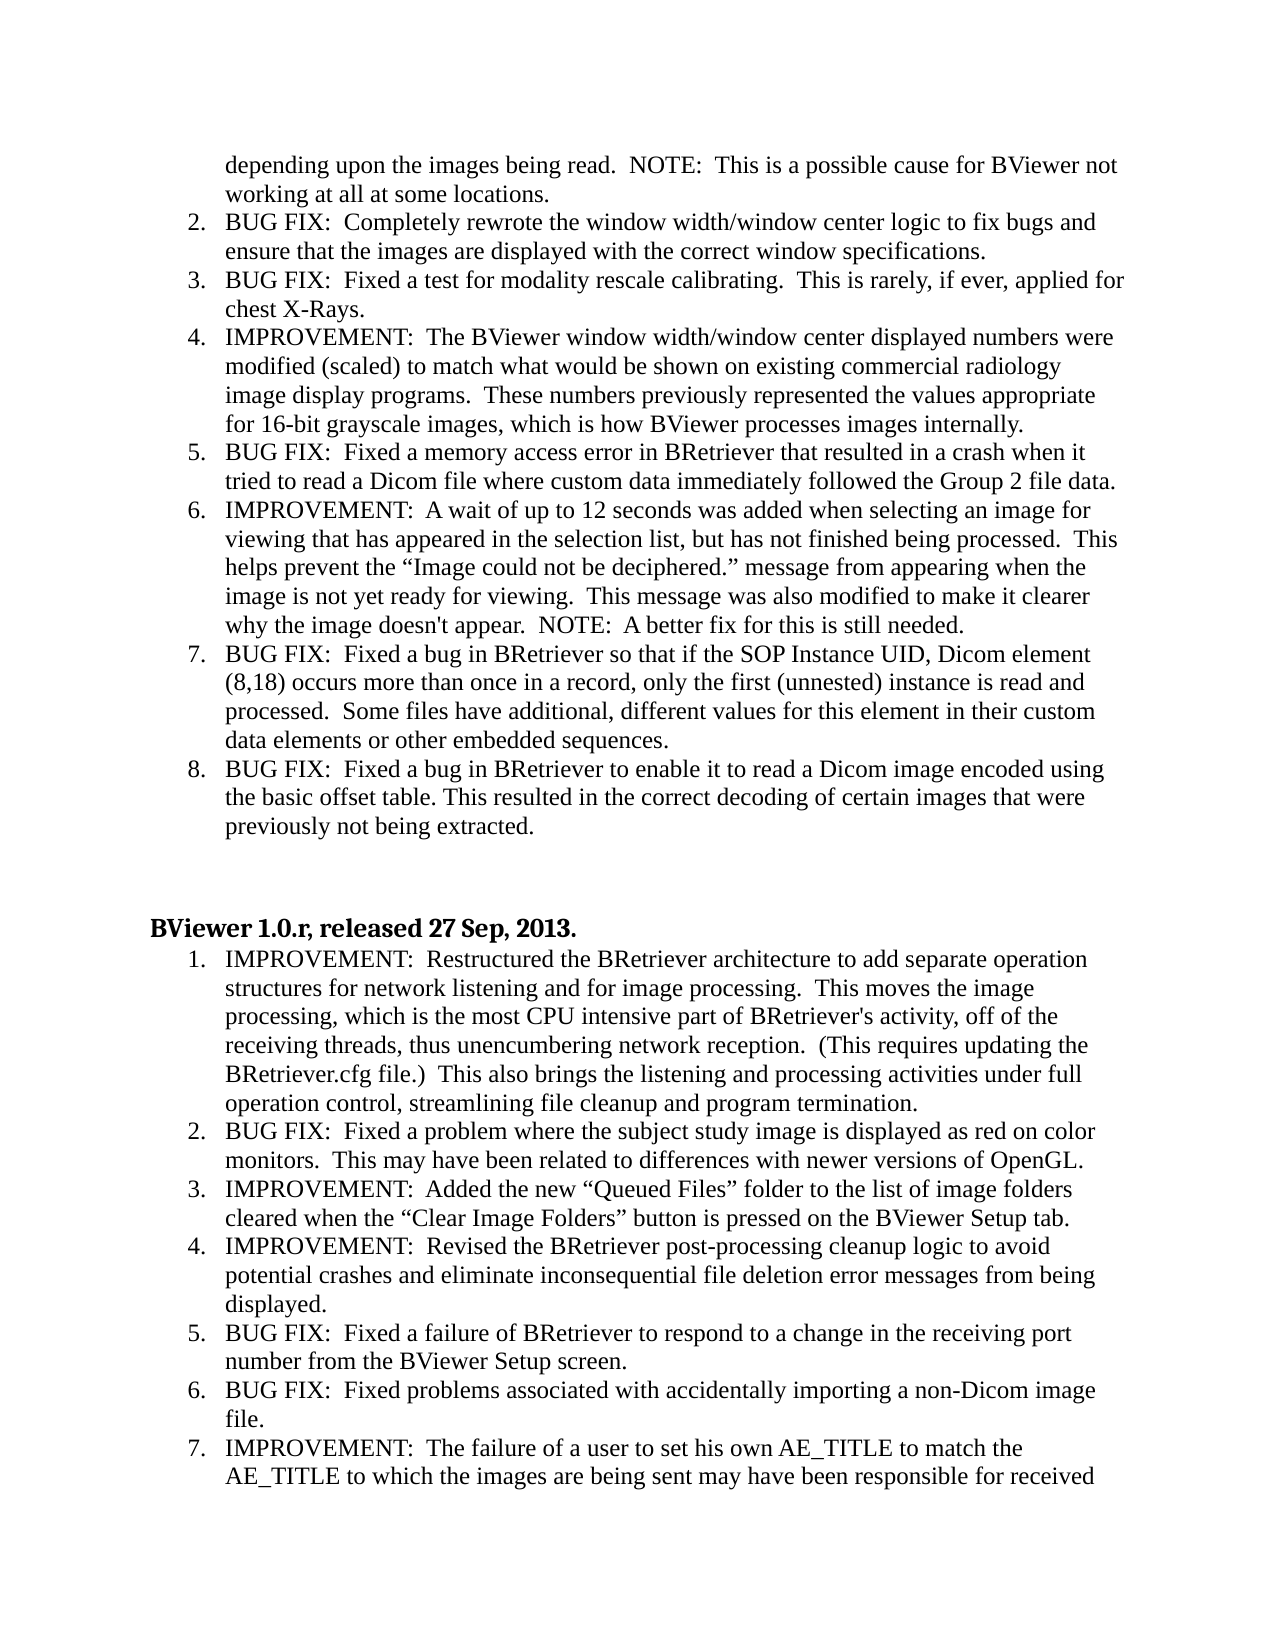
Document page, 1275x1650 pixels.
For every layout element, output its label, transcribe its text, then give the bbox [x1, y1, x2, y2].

list IMPROVEMENT: Restructured the BRetriever architecture to add separate operation structures for network listening and for image processing. This moves the image processing, which is the most CPU intensive part of BRetriever's activity, off of the receiving threads, thus unencumbering network reception. (This requires updating the BRetriever.cfg file.) This also brings the listening and processing activities under full operation control, streamlining file cleanup and program termination. [187, 944, 1125, 1116]
list depending upon the images being read. NOTE: This is a possible cause for BViewer not working at all at some locations. [187, 150, 1125, 207]
subtitle BViewer 1.0.r, released 27 Sep, 2013. [150, 913, 1125, 944]
list BUG FIX: Fixed a bug in BRetriever to enable it to read a Dicom image encoded using the basic offset table. This resulted in the correct decoding of certain images that were previously not being extracted. [187, 754, 1125, 840]
list IMPROVEMENT: The BViewer window width/window center displayed numbers were modified (scaled) to match what would be shown on existing commercial radiology image display programs. These numbers previously represented the values appropriate for 16-bit grayscale images, which is how BViewer processes images internally. [187, 322, 1125, 437]
list BUG FIX: Completely rewrote the window width/window center logic to fix bugs and ensure that the images are displayed with the correct window specifications. [187, 207, 1125, 265]
list IMPROVEMENT: The failure of a user to set his own AE_TITLE to match the AE_TITLE to which the images are being sent may have been responsible for received [187, 1433, 1125, 1490]
list IMPROVEMENT: A wait of up to 12 seconds was added when selecting an image for viewing that has appeared in the selection list, but has not finished being processed. This helps prevent the “Image could not be deciphered.” message from appearing when the image is not yet ready for viewing. This message was also modified to make it clearer why the image doesn't appear. NOTE: A better fix for this is still needed. [187, 495, 1125, 639]
list IMPROVEMENT: Added the new “Queued Files” folder to the list of image folders cleared when the “Clear Image Folders” button is pressed on the BViewer Setup tab. [187, 1174, 1125, 1231]
list BUG FIX: Fixed a memory access error in BRetriever that resulted in a crash when it tried to read a Dicom file where custom data immediately followed the Group 2 file data. [187, 437, 1125, 495]
list BUG FIX: Fixed a problem where the subject study image is displayed as red on color monitors. This may have been related to differences with newer versions of OpenGL. [187, 1116, 1125, 1174]
list IMPROVEMENT: Revised the BRetriever post-processing cleanup logic to avoid potential crashes and eliminate inconsequential file deletion error messages from being displayed. [187, 1231, 1125, 1318]
list BUG FIX: Fixed a bug in BRetriever so that if the SOP Instance UID, Dicom element (8,18) occurs more than once in a record, only the first (unnested) instance is read and processed. Some files have additional, different values for this element in their custom data elements or other embedded sequences. [187, 639, 1125, 754]
list BUG FIX: Fixed a test for modality rescale calibrating. This is rarely, if ever, applied for chest X-Rays. [187, 265, 1125, 322]
list BUG FIX: Fixed a failure of BRetriever to respond to a change in the receiving port number from the BViewer Setup screen. [187, 1318, 1125, 1375]
list BUG FIX: Fixed problems associated with accidentally importing a non-Dicom image file. [187, 1375, 1125, 1433]
